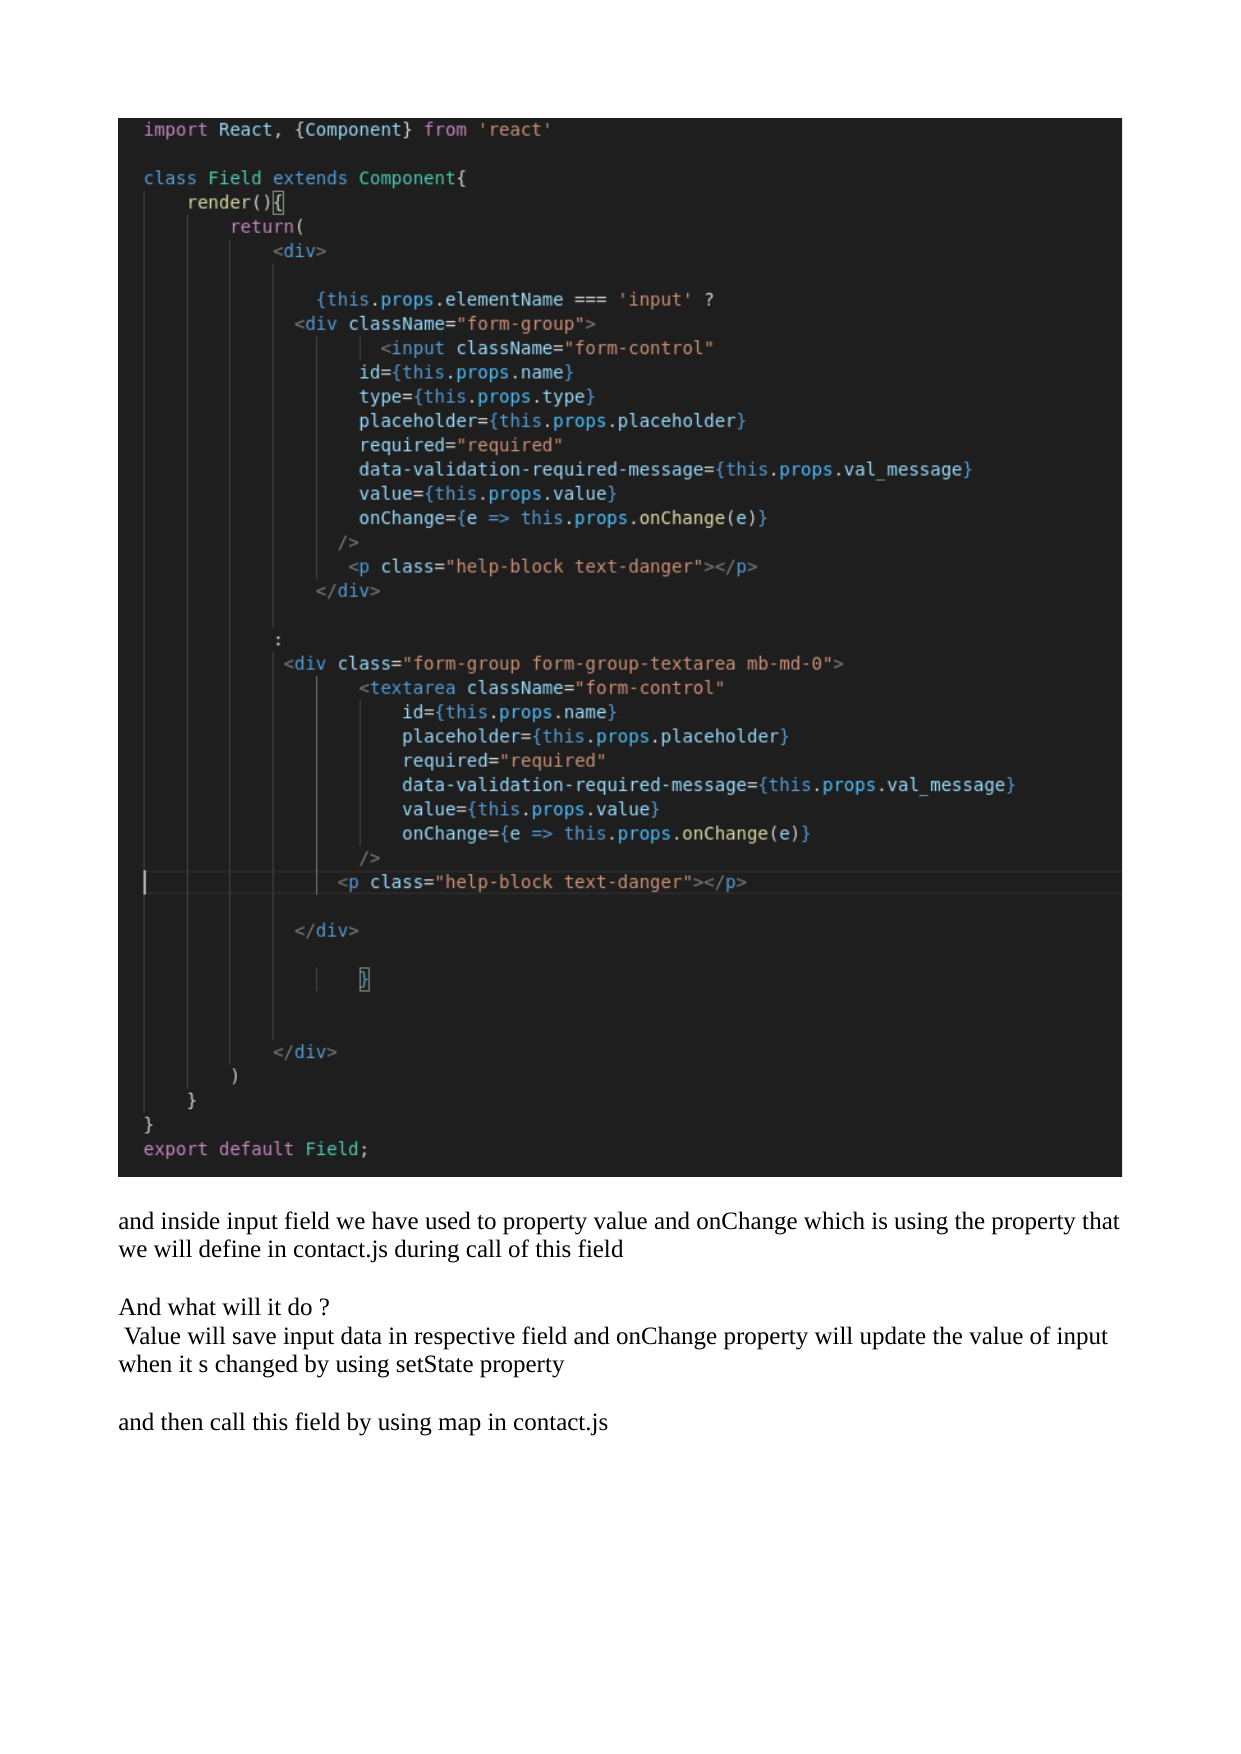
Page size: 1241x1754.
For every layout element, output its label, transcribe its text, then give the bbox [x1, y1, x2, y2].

text Value will save input data in respective field and onChange property will update the value of input when it s changed by using setState property [118, 1321, 1122, 1378]
text we will define in contact.js during call of this field [118, 1234, 1122, 1263]
text and then call this field by using map in contact.js [118, 1407, 1122, 1436]
picture [118, 118, 1123, 1177]
text And what will it do ? [118, 1292, 1122, 1321]
text and inside input field we have used to property value and onChange which is using the property that [118, 1206, 1122, 1234]
